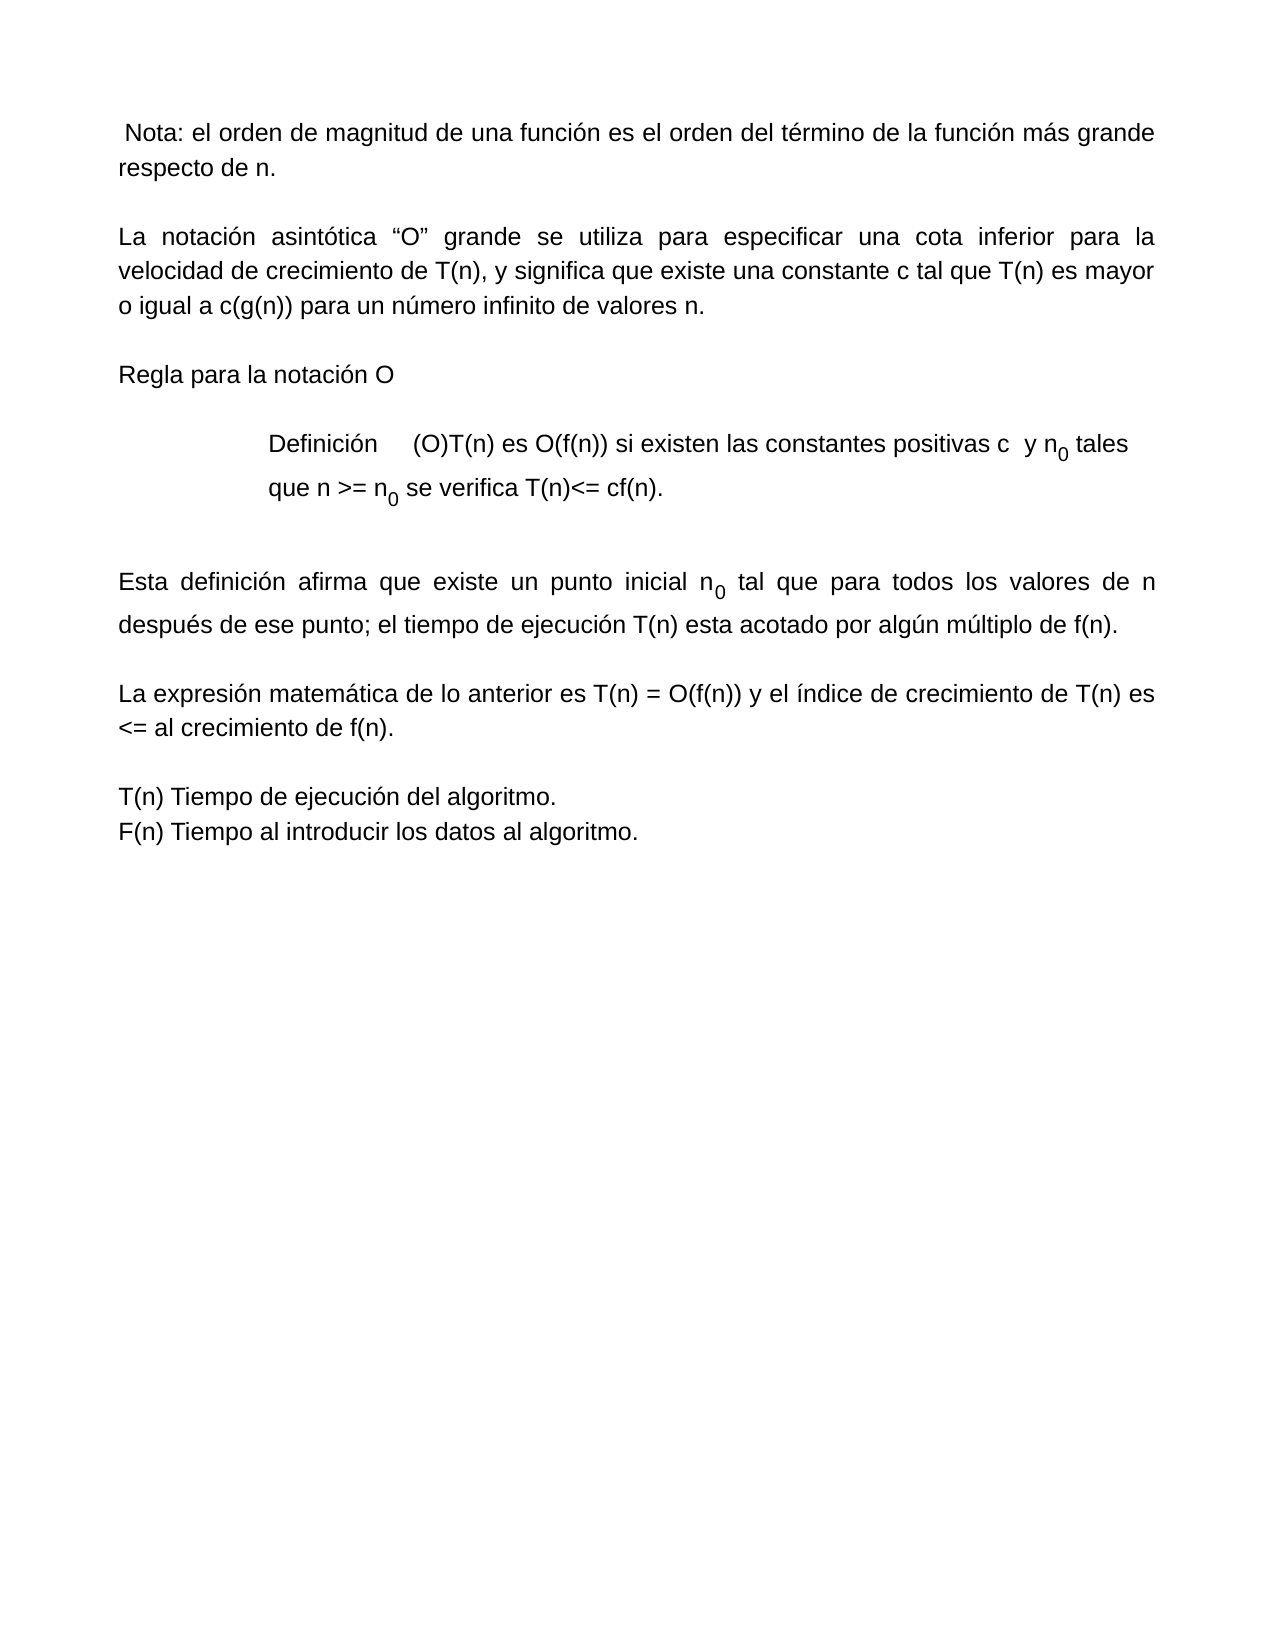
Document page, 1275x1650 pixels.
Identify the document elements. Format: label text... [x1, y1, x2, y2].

text T(n) Tiempo de ejecución del algoritmo. [118, 782, 1157, 811]
text Definición (O)T(n) es O(f(n)) si existen las constantes positivas c y n0 tales que n >= n0 se verifica T(n)<= cf(n). [268, 428, 1157, 510]
text Esta definición afirma que existe un punto inicial n0 tal que para todos los valores de n después de ese punto; el tiempo de ejecución T(n) esta acotado por algún múltiplo de f(n). [118, 567, 1157, 638]
text Regla para la notación O [118, 359, 1157, 388]
text La notación asintótica “O” grande se utiliza para especificar una cota inferior para la velocidad de crecimiento de T(n), y significa que existe una constante c tal que T(n) es mayor o igual a c(g(n)) para un número infinito de valores n. [118, 222, 1157, 319]
text La expresión matemática de lo anterior es T(n) = O(f(n)) y el índice de crecimiento de T(n) es <= al crecimiento de f(n). [118, 679, 1157, 742]
text Nota: el orden de magnitud de una función es el orden del término de la función más grande respecto de n. [118, 118, 1157, 181]
text F(n) Tiempo al introducir los datos al algoritmo. [118, 817, 1157, 845]
